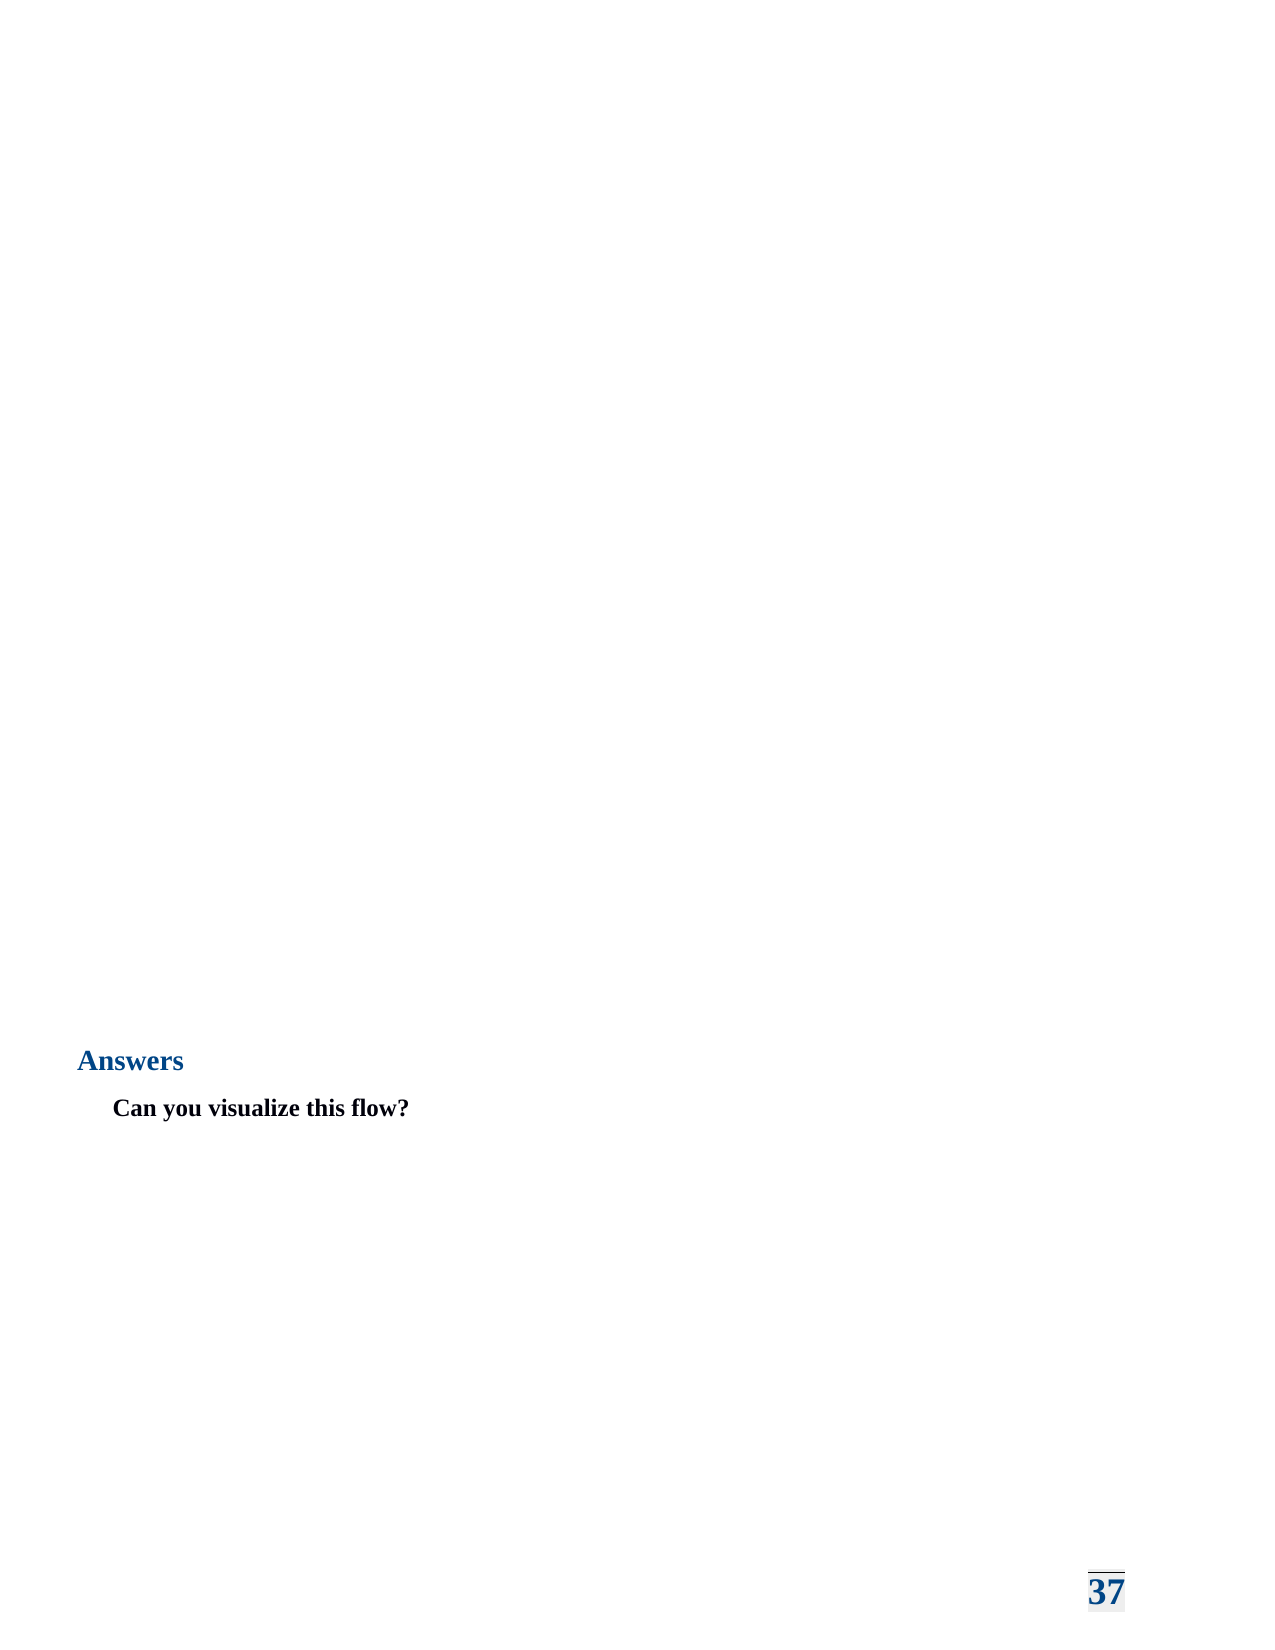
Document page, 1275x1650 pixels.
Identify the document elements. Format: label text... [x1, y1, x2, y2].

text Can you visualize this flow? [112, 1093, 1125, 1122]
subtitle Answers [74, 1043, 1125, 1076]
